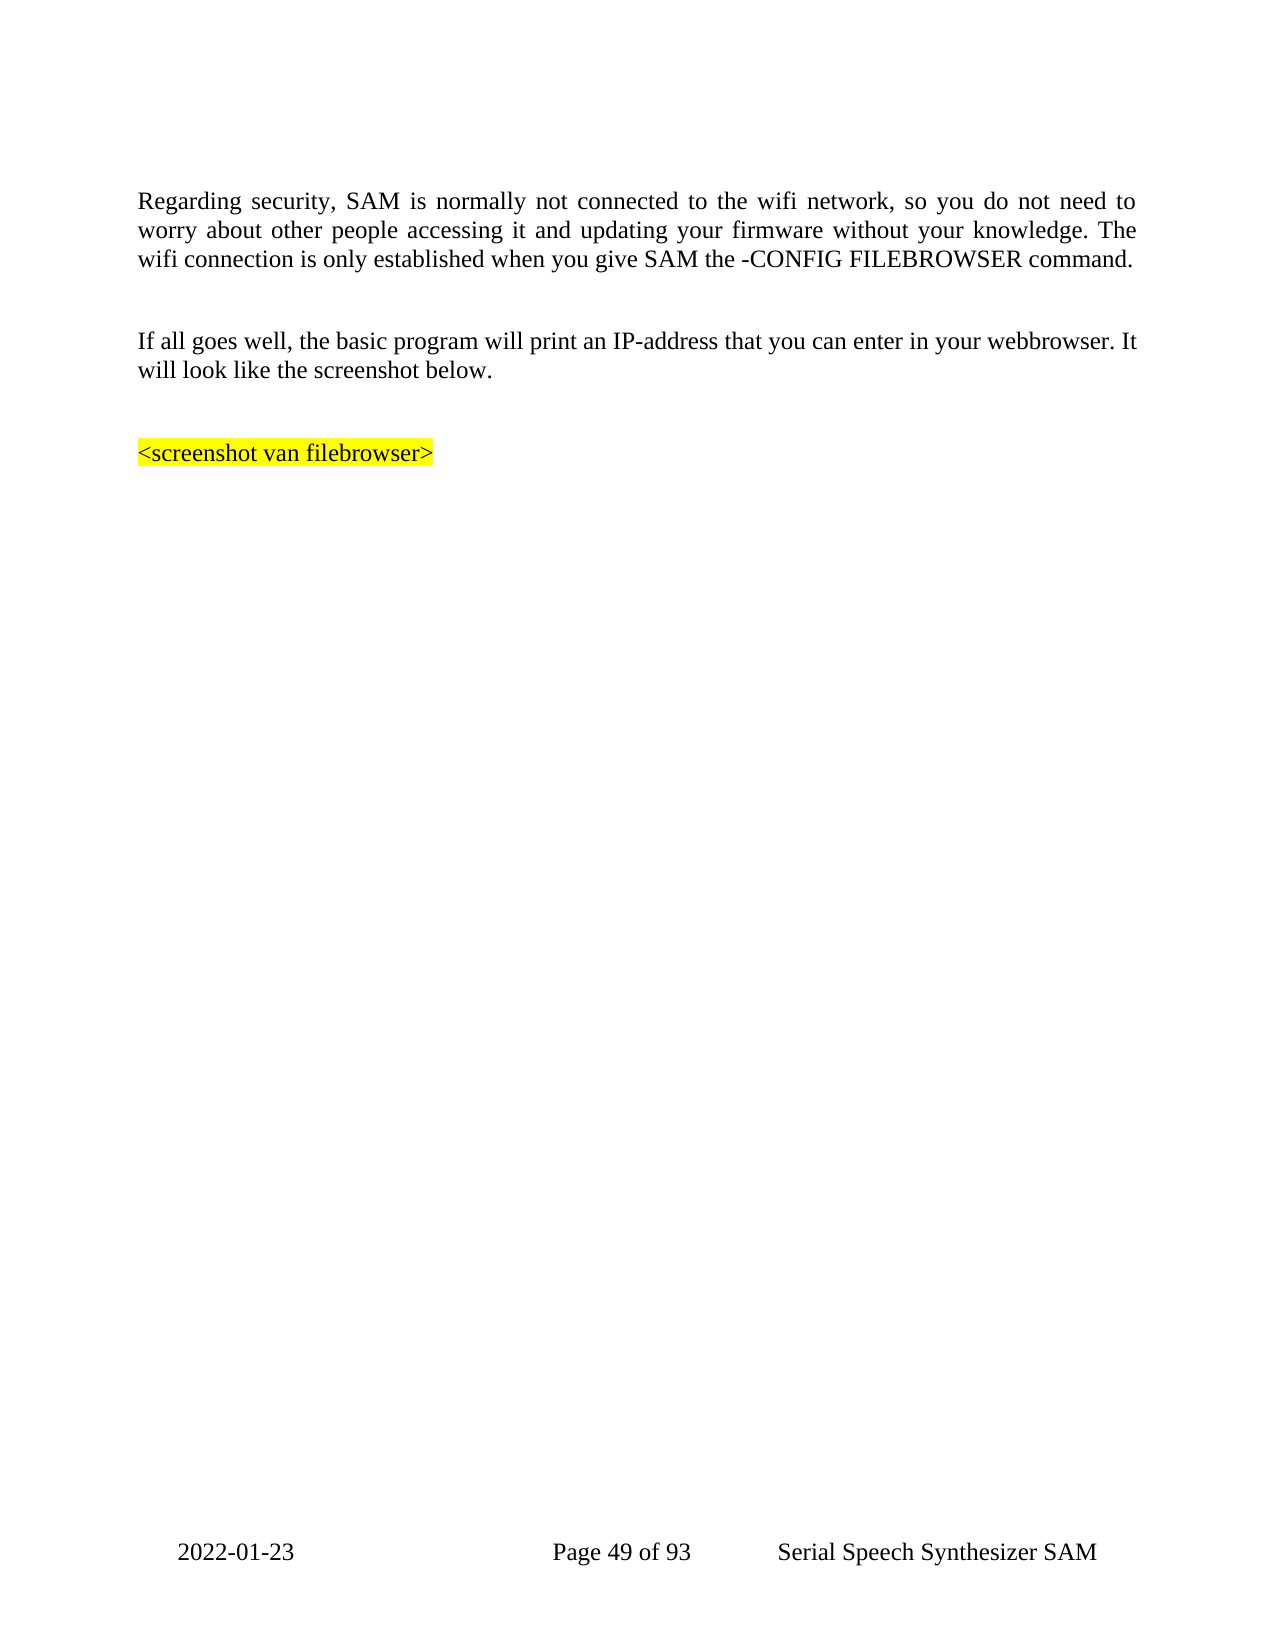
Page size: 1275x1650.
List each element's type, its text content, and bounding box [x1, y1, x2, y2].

text Regarding security, SAM is normally not connected to the wifi network, so you do not need to worry about other people accessing it and updating your firmware without your knowledge. The wifi connection is only established when you give SAM the -CONFIG FILEBROWSER command. [137, 186, 1138, 273]
text <screenshot van filebrowser> [137, 438, 1138, 466]
text If all goes well, the basic program will print an IP-address that you can enter in your webbrowser. It will look like the screenshot below. [137, 326, 1138, 384]
